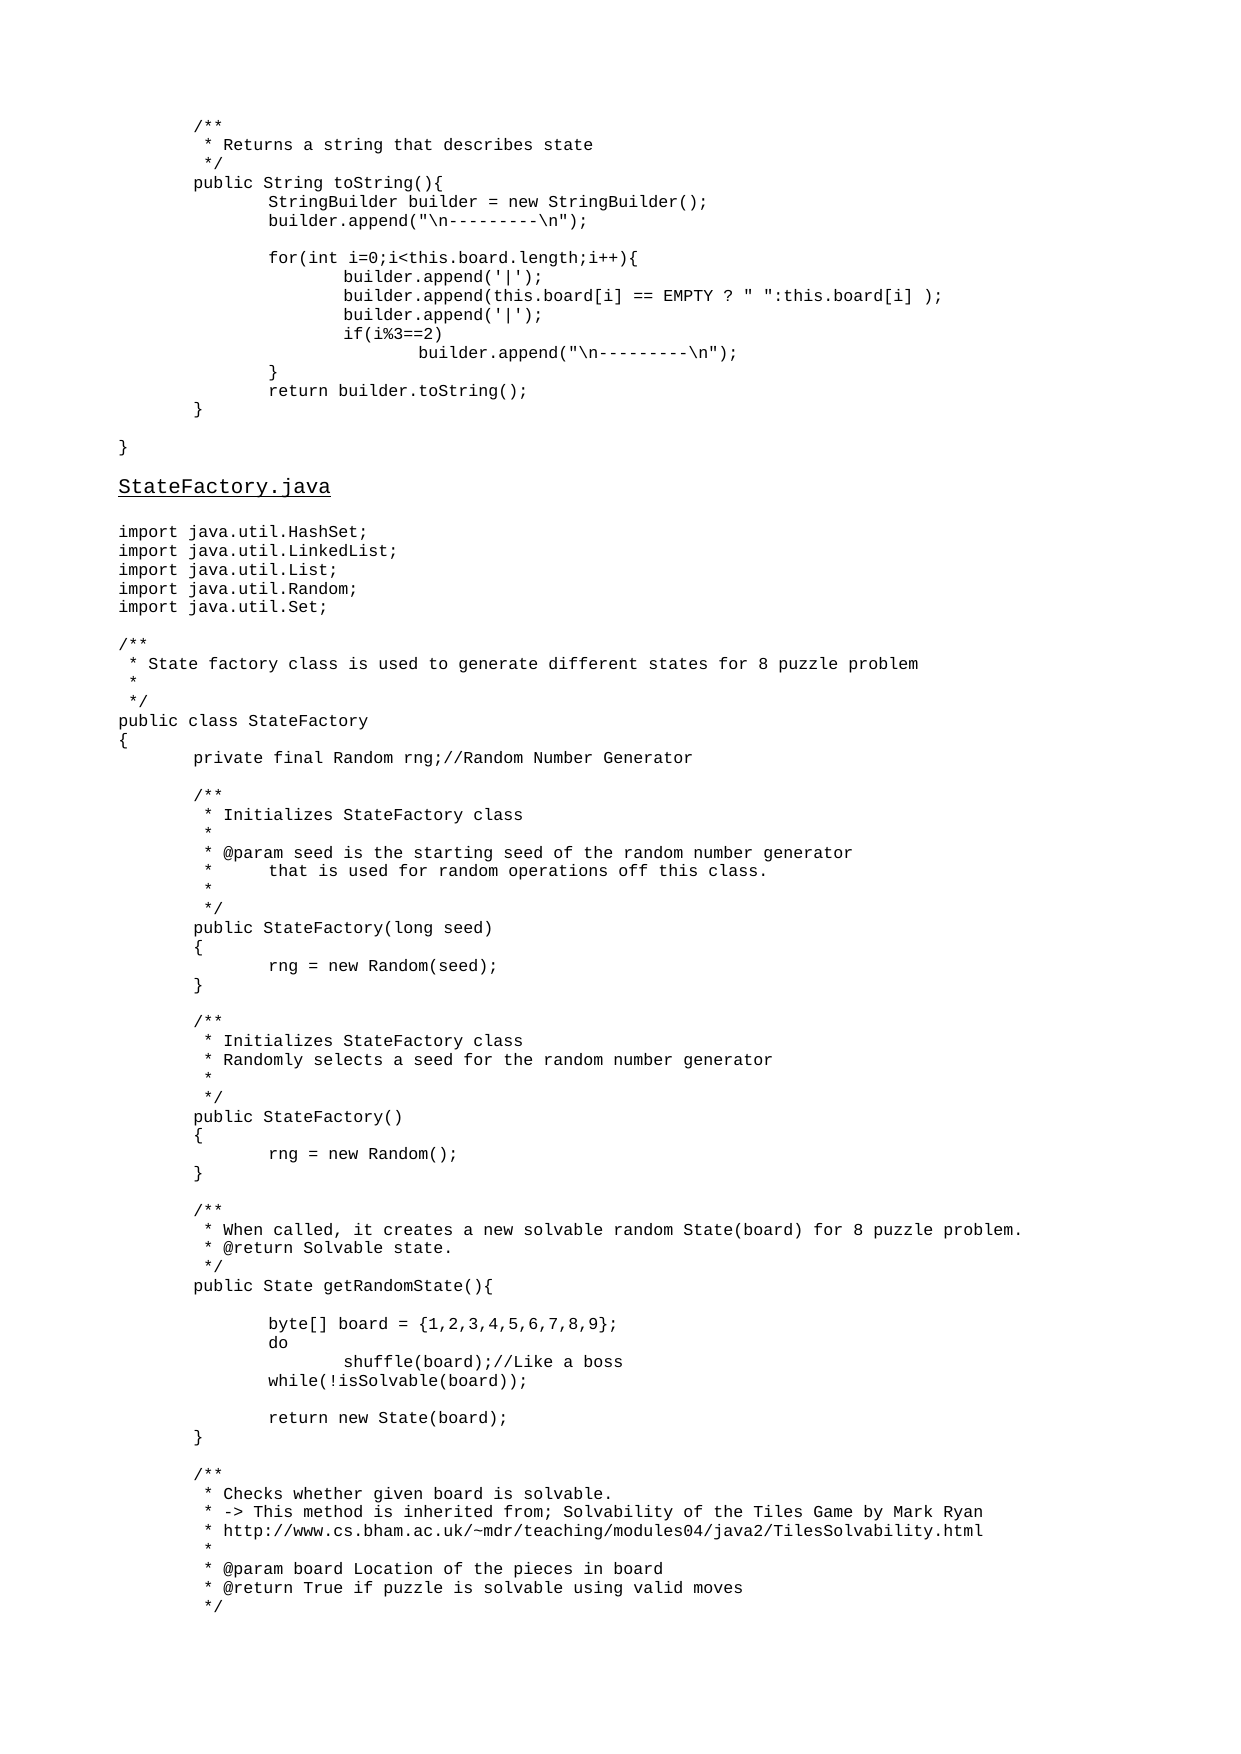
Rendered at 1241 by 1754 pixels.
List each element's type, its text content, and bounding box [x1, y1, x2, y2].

text * Randomly selects a seed for the random number generator [118, 1052, 1122, 1070]
text /** [118, 788, 1122, 806]
text builder.append("\n---------\n"); [118, 212, 1122, 231]
text rng = new Random(seed); [118, 957, 1122, 976]
text * @param board Location of the pieces in board [118, 1561, 1122, 1579]
text public State getRandomState(){ [118, 1278, 1122, 1297]
text /** [118, 1202, 1122, 1221]
text { [118, 938, 1122, 957]
text * @return True if puzzle is solvable using valid moves [118, 1579, 1122, 1598]
text StringBuilder builder = new StringBuilder(); [118, 193, 1122, 212]
text for(int i=0;i<this.board.length;i++){ [118, 250, 1122, 269]
text */ [118, 1598, 1122, 1617]
text } [118, 401, 1122, 420]
text builder.append("\n---------\n"); [118, 344, 1122, 363]
text * [118, 1542, 1122, 1561]
text * Initializes StateFactory class [118, 806, 1122, 825]
text /** [118, 118, 1122, 137]
text builder.append(this.board[i] == EMPTY ? " ":this.board[i] ); [118, 288, 1122, 307]
text /** [118, 1014, 1122, 1033]
text shuffle(board);//Like a boss [118, 1353, 1122, 1372]
text if(i%3==2) [118, 326, 1122, 344]
text * [118, 674, 1122, 693]
text do [118, 1334, 1122, 1353]
text builder.append('|'); [118, 269, 1122, 288]
text StateFactory.java [118, 476, 1122, 500]
text while(!isSolvable(board)); [118, 1372, 1122, 1391]
text import java.util.List; [118, 561, 1122, 580]
text * When called, it creates a new solvable random State(board) for 8 puzzle problem. [118, 1221, 1122, 1240]
text */ [118, 1089, 1122, 1108]
text * that is used for random operations off this class. [118, 863, 1122, 882]
text /** [118, 1466, 1122, 1485]
text * @return Solvable state. [118, 1240, 1122, 1259]
text * @param seed is the starting seed of the random number generator [118, 844, 1122, 863]
text /** [118, 637, 1122, 656]
text */ [118, 901, 1122, 919]
text import java.util.HashSet; [118, 524, 1122, 542]
text */ [118, 1259, 1122, 1278]
text } [118, 439, 1122, 457]
text { [118, 731, 1122, 750]
text * [118, 882, 1122, 901]
text */ [118, 156, 1122, 175]
text public String toString(){ [118, 175, 1122, 193]
text } [118, 976, 1122, 995]
text * Checks whether given board is solvable. [118, 1485, 1122, 1504]
text builder.append('|'); [118, 307, 1122, 326]
text * State factory class is used to generate different states for 8 puzzle problem [118, 656, 1122, 674]
text return builder.toString(); [118, 382, 1122, 401]
text private final Random rng;//Random Number Generator [118, 750, 1122, 769]
text import java.util.Set; [118, 599, 1122, 618]
text * [118, 825, 1122, 844]
text } [118, 363, 1122, 382]
text return new State(board); [118, 1410, 1122, 1429]
text public StateFactory() [118, 1108, 1122, 1127]
text byte[] board = {1,2,3,4,5,6,7,8,9}; [118, 1316, 1122, 1334]
text public class StateFactory [118, 712, 1122, 731]
text { [118, 1127, 1122, 1146]
text } [118, 1165, 1122, 1183]
text rng = new Random(); [118, 1146, 1122, 1165]
text * Returns a string that describes state [118, 137, 1122, 156]
text * Initializes StateFactory class [118, 1033, 1122, 1052]
text */ [118, 693, 1122, 712]
text import java.util.Random; [118, 580, 1122, 599]
text * http://www.cs.bham.ac.uk/~mdr/teaching/modules04/java2/TilesSolvability.html [118, 1523, 1122, 1542]
text import java.util.LinkedList; [118, 542, 1122, 561]
text } [118, 1429, 1122, 1447]
text * [118, 1070, 1122, 1089]
text * -> This method is inherited from; Solvability of the Tiles Game by Mark Ryan [118, 1504, 1122, 1523]
text public StateFactory(long seed) [118, 919, 1122, 938]
